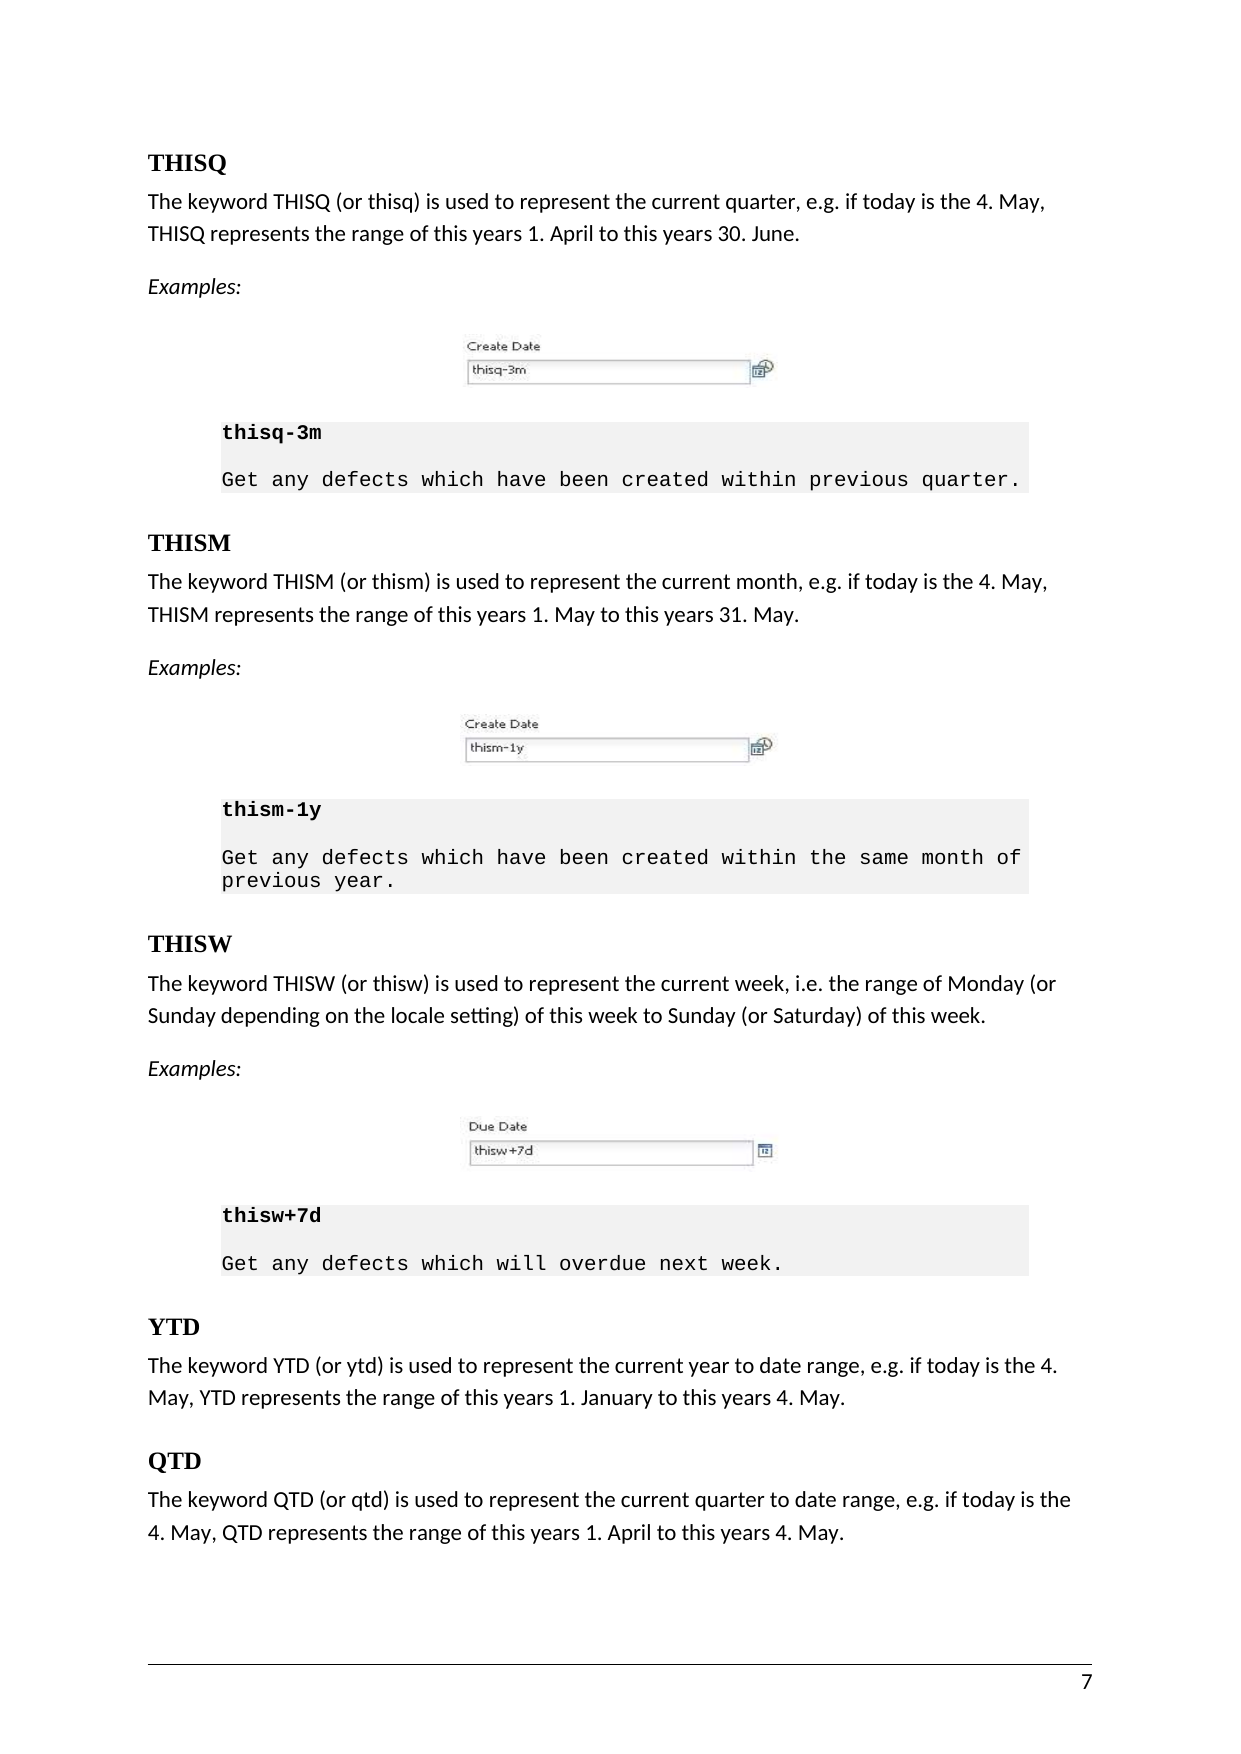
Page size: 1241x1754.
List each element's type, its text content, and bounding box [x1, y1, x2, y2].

text QTD [148, 1446, 1092, 1475]
text thisw+7d Get any defects which will overdue next week. [221, 1205, 1029, 1276]
text THISQ [148, 148, 1092, 176]
text Examples: [148, 272, 1092, 300]
picture [460, 1116, 780, 1172]
text The keyword THISM (or thism) is used to represent the current month, e.g. if today is the 4. May, THISM represents the range of this years 1. May to this years 31. May. [148, 567, 1092, 628]
text YTD [148, 1312, 1092, 1340]
picture [460, 714, 780, 766]
text The keyword QTD (or qtd) is used to represent the current quarter to date range, e.g. if today is the 4. May, QTD represents the range of this years 1. April to this years 4. May. [148, 1486, 1092, 1546]
text Examples: [148, 653, 1092, 681]
text thisq-3m Get any defects which have been created within previous quarter. [221, 422, 1029, 493]
text The keyword THISQ (or thisq) is used to represent the current quarter, e.g. if today is the 4. May, THISQ represents the range of this years 1. April to this years 30. June. [148, 187, 1092, 247]
text THISM [148, 528, 1092, 557]
text Examples: [148, 1054, 1092, 1082]
text THISW [148, 929, 1092, 958]
text The keyword YTD (or ytd) is used to represent the current year to date range, e.g. if today is the 4. May, YTD represents the range of this years 1. January to this years 4. May. [148, 1351, 1092, 1411]
text The keyword THISW (or thisw) is used to represent the current week, i.e. the range of Monday (or Sunday depending on the locale setting) of this week to Sunday (or Saturday) of this week. [148, 969, 1092, 1029]
text thism-1y Get any defects which have been created within the same month of previous year. [221, 799, 1029, 894]
picture [462, 334, 778, 388]
